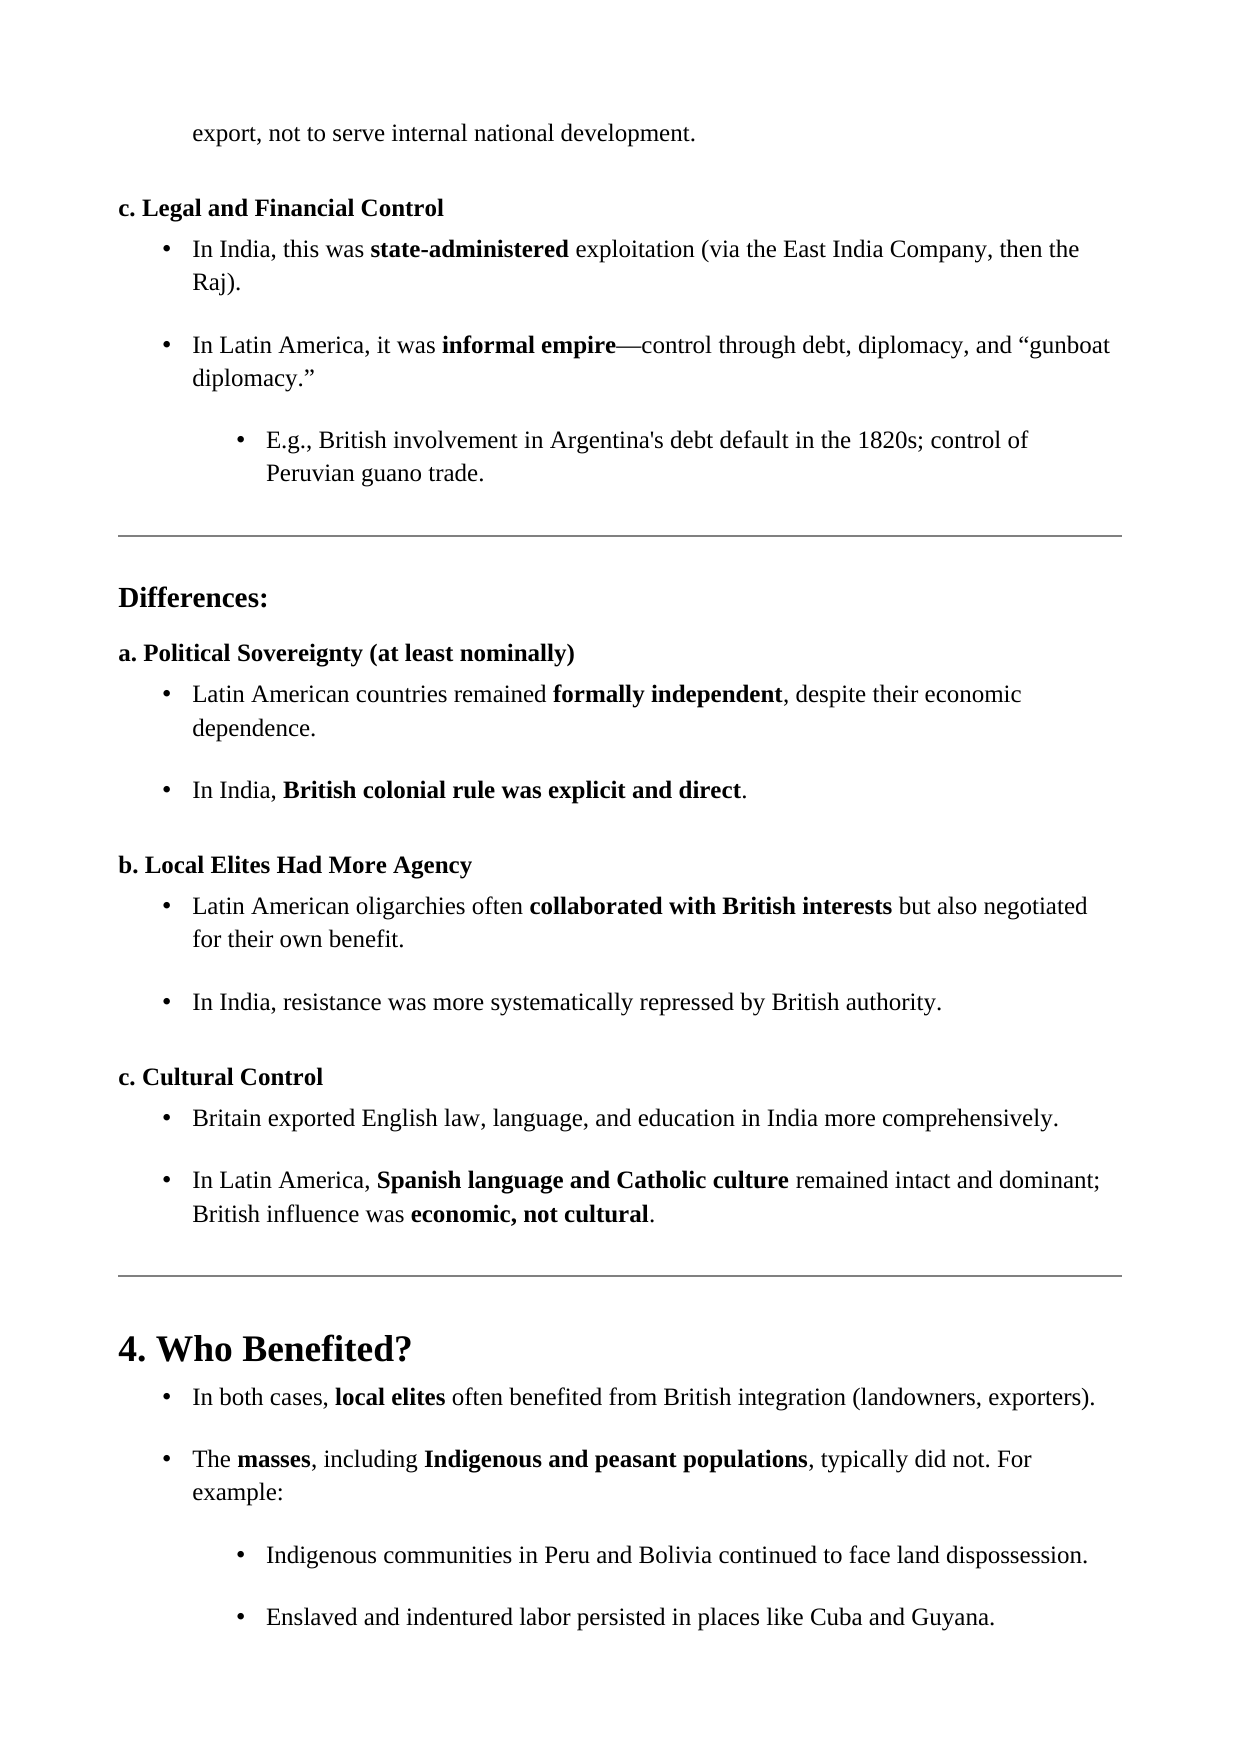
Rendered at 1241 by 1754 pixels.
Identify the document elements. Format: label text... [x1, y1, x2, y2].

subtitle Differences: [118, 580, 1122, 613]
list In Latin America, it was informal empire—control through debt, diplomacy, and “gunboat diplomacy.” [162, 330, 1122, 392]
list In Latin America, Spanish language and Catholic culture remained intact and dominant; British influence was economic, not cultural. [162, 1166, 1122, 1227]
subtitle c. Legal and Financial Control [118, 193, 1122, 222]
subtitle c. Cultural Control [118, 1062, 1122, 1091]
list Latin American oligarchies often collaborated with British interests but also negotiated for their own benefit. [162, 891, 1122, 953]
list Enslaved and indentured labor persisted in places like Cuba and Guyana. [236, 1602, 1122, 1631]
list export, not to serve internal national development. [162, 118, 1122, 147]
list The masses, including Indigenous and peasant populations, typically did not. For example: [162, 1444, 1122, 1506]
subtitle a. Political Sovereignty (at least nominally) [118, 638, 1122, 667]
list In India, resistance was more systematically repressed by British authority. [162, 987, 1122, 1016]
list Britain exported English law, language, and education in India more comprehensively. [162, 1103, 1122, 1132]
list In India, British colonial rule was explicit and direct. [162, 775, 1122, 804]
list In both cases, local elites often benefited from British integration (landowners, exporters). [162, 1382, 1122, 1411]
list Latin American countries remained formally independent, despite their economic dependence. [162, 679, 1122, 741]
subtitle 4. Who Benefited? [118, 1326, 1122, 1369]
list Indigenous communities in Peru and Bolivia continued to face land dispossession. [236, 1540, 1122, 1569]
list E.g., British involvement in Argentina's debt default in the 1820s; control of Peruvian guano trade. [236, 425, 1122, 487]
subtitle b. Local Elites Had More Agency [118, 850, 1122, 879]
list In India, this was state-administered exploitation (via the East India Company, then the Raj). [162, 234, 1122, 296]
